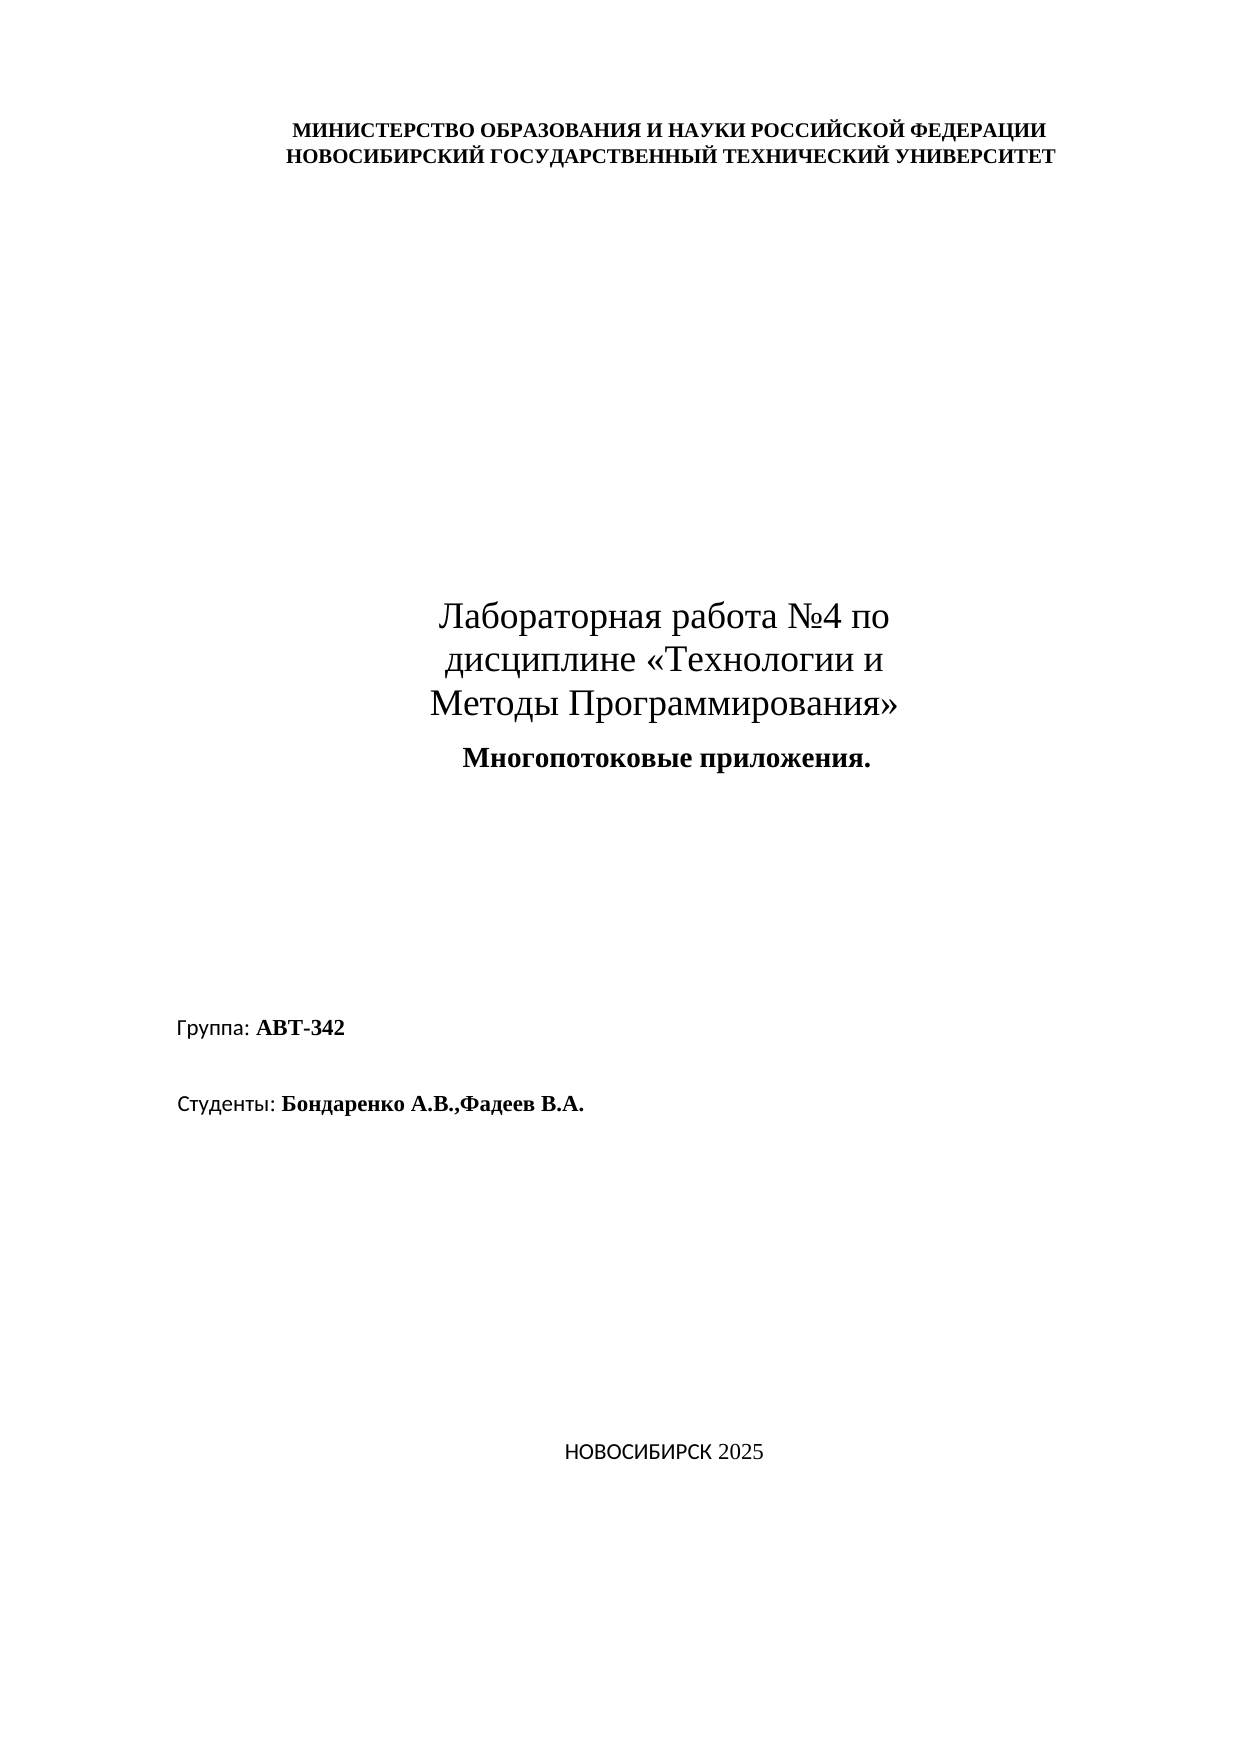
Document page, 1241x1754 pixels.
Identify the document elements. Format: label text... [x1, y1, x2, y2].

text Лабораторная работа №4 по дисциплине «Технологии и Методы Программирования» [406, 593, 923, 723]
text НОВОСИБИРСК 2025 [177, 1437, 1151, 1466]
text МИНИСТЕРСТВО ОБРАЗОВАНИЯ И НАУКИ РОССИЙСКОЙ ФЕДЕРАЦИИ [177, 118, 1047, 142]
text НОВОСИБИРСКИЙ ГОСУДАРСТВЕННЫЙ ТЕХНИЧЕСКИЙ УНИВЕРСИТЕТ [177, 144, 1056, 168]
text Студенты: Бондаренко А.В.,Фадеев В.А. [177, 1089, 1152, 1117]
text Группа: АВТ-342 [177, 1013, 1152, 1041]
text Многопотоковые приложения. [182, 740, 1152, 774]
